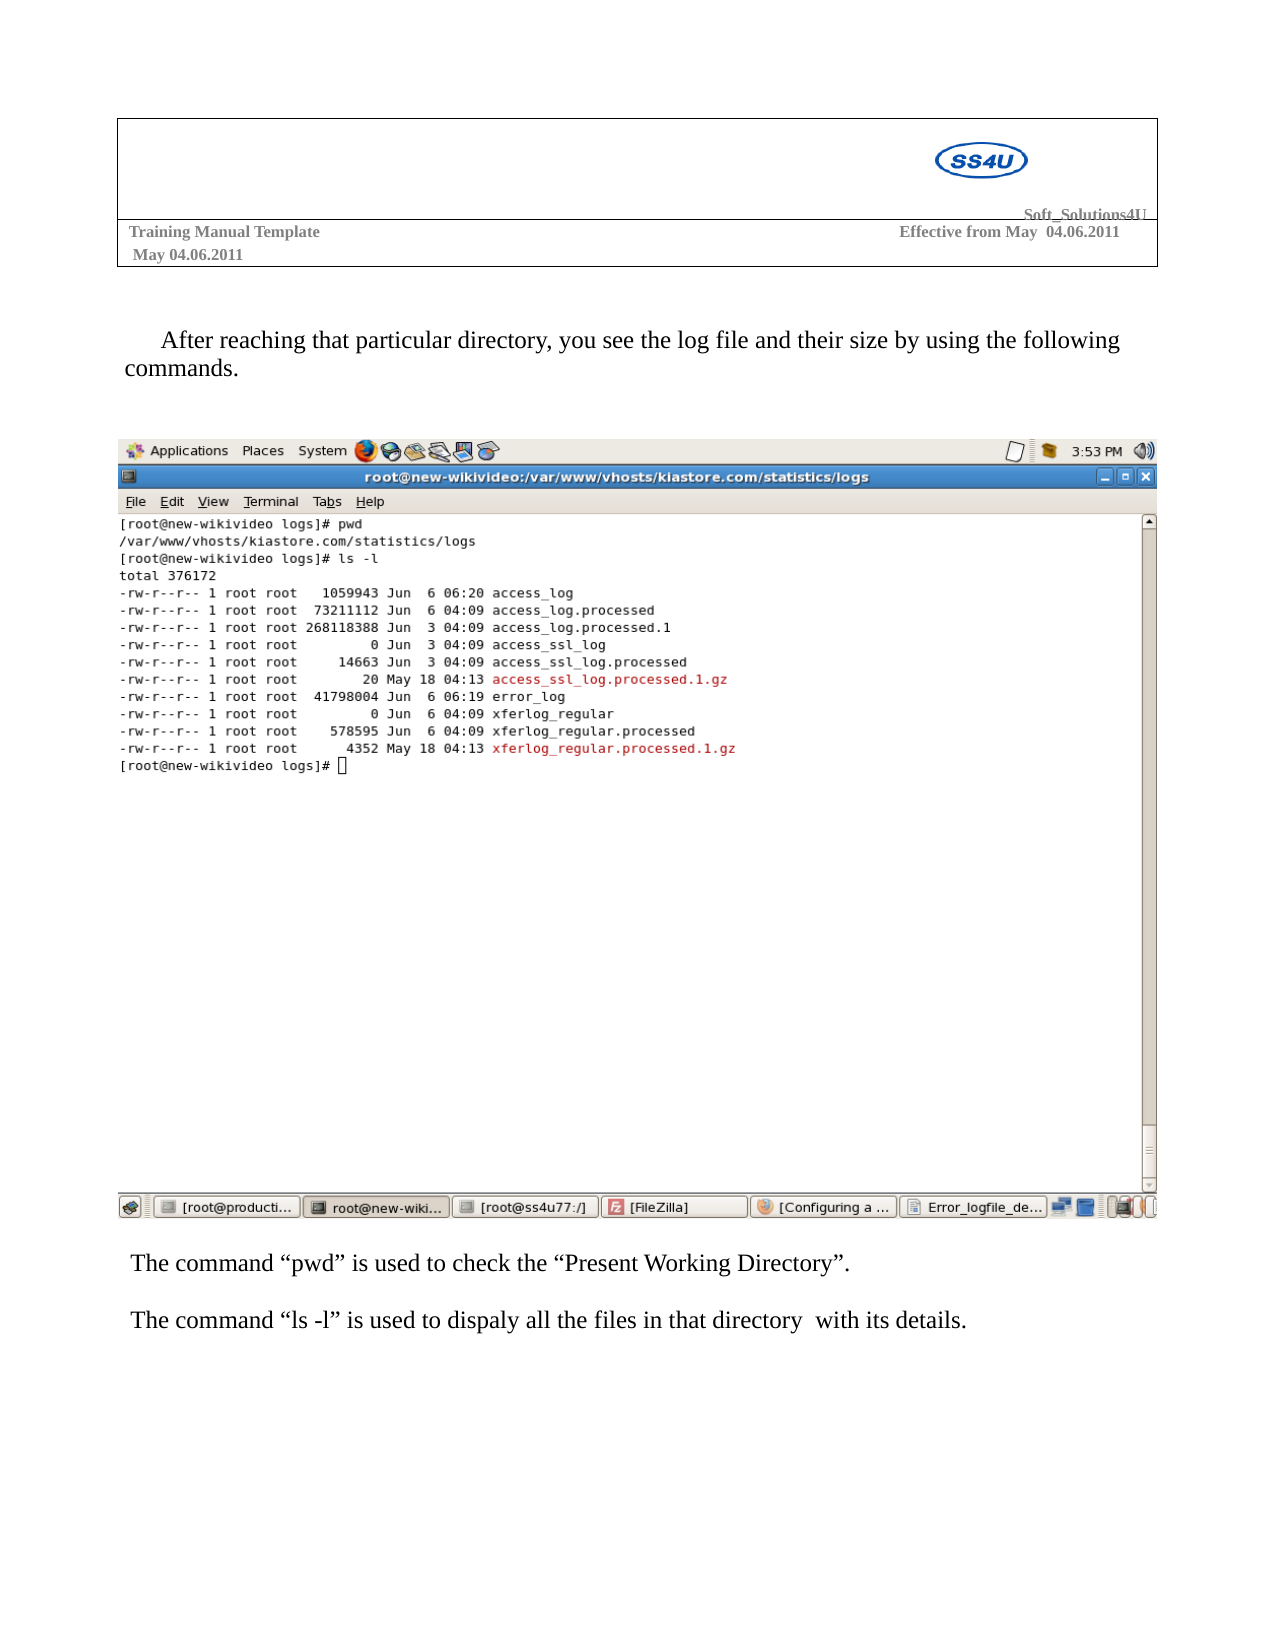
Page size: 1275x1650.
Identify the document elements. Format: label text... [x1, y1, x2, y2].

text The command “ls -l” is used to dispaly all the files in that directory with its details. [118, 1305, 1157, 1334]
picture [926, 140, 1118, 179]
text After reaching that particular directory, you see the log file and their size by using the following [118, 325, 1157, 353]
text commands. [118, 353, 1157, 382]
picture [118, 439, 1157, 1219]
table_cell Training Manual Template Effective from May 04.06.2011 May 04.06.2011 [118, 220, 1157, 266]
table_header Soft_Solutions4U Quality System Procedure [118, 119, 1157, 218]
text The command “pwd” is used to check the “Present Working Directory”. [118, 1248, 1157, 1276]
